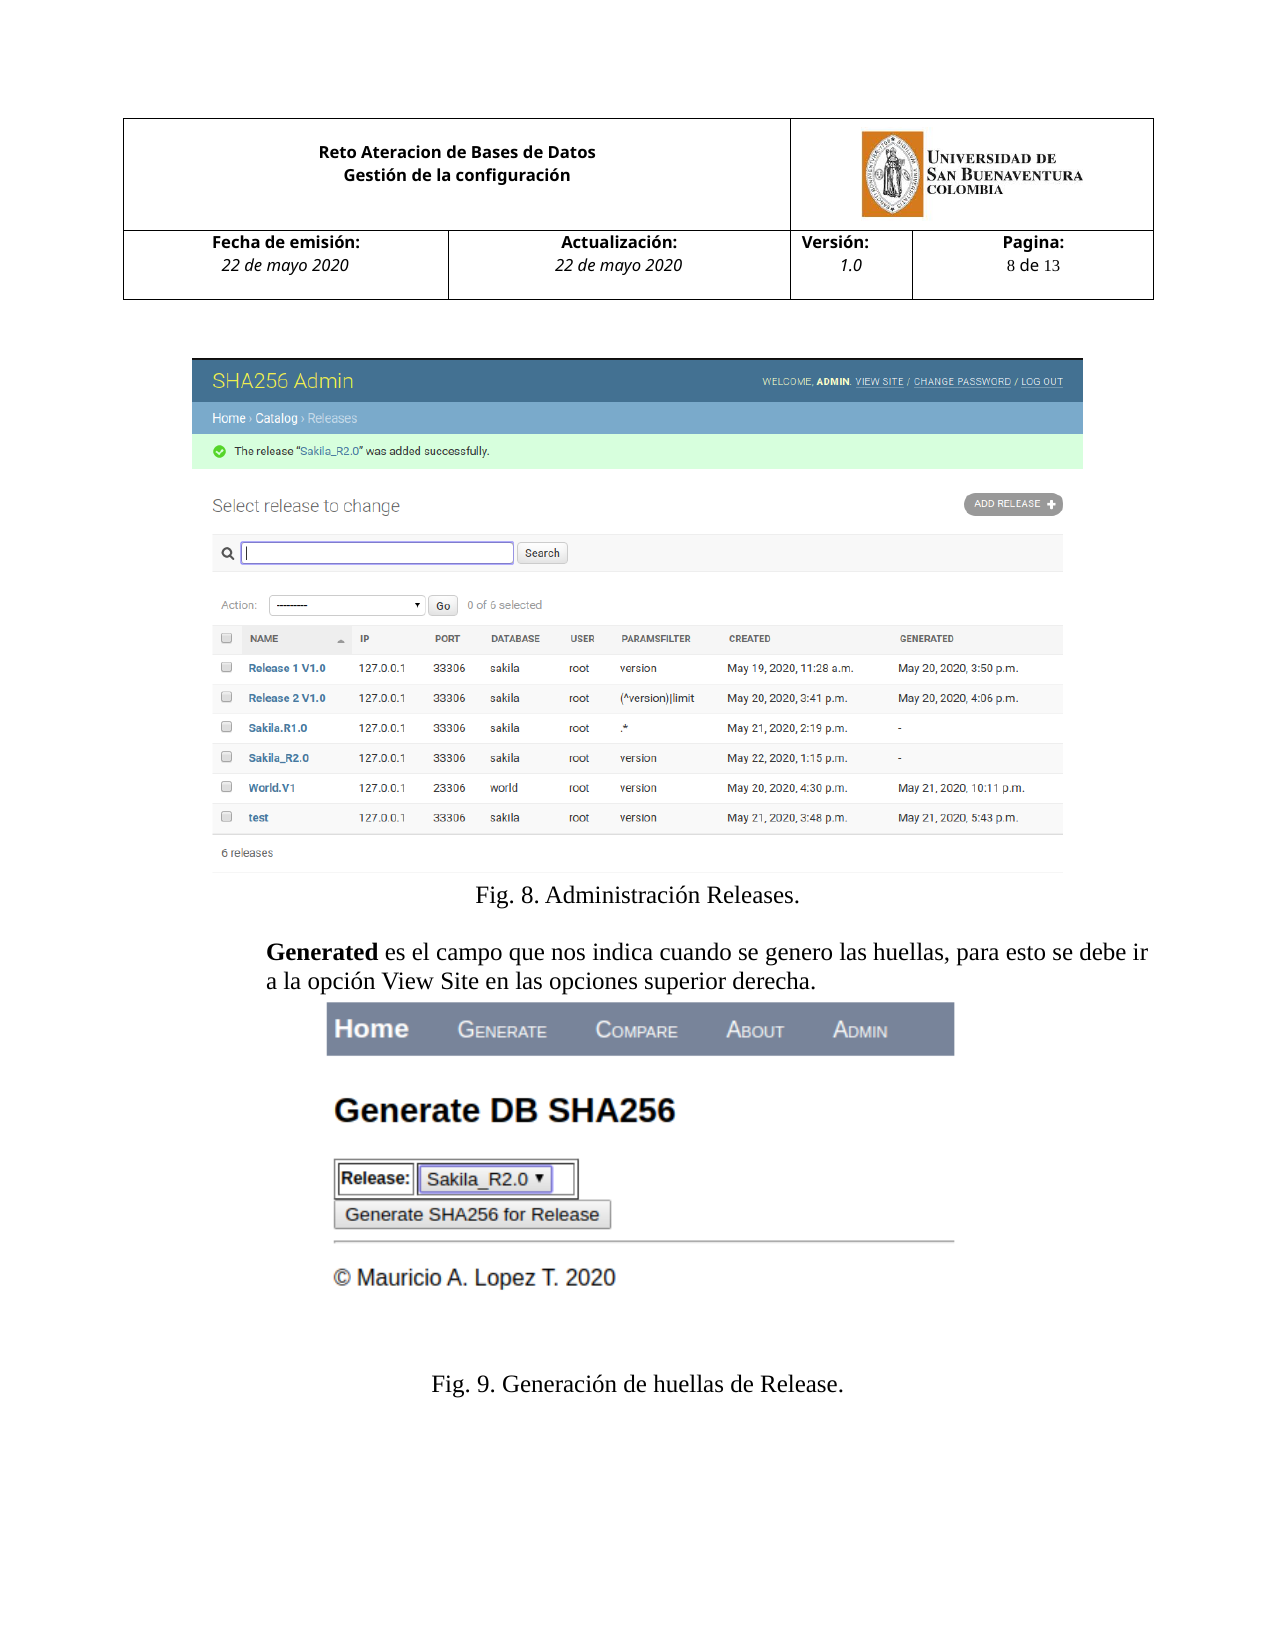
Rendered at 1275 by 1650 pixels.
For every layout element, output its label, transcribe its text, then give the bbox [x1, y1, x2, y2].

text Fig. 8. Administración Releases. [118, 358, 1157, 909]
text Fig. 9. Generación de huellas de Release. [118, 1369, 1157, 1397]
picture [320, 995, 955, 1345]
picture [192, 358, 1083, 880]
text Generated es el campo que nos indica cuando se genero las huellas, para esto se debe ir a la opción View Site en las opciones superior derecha. [266, 937, 1157, 995]
picture [861, 127, 1084, 221]
